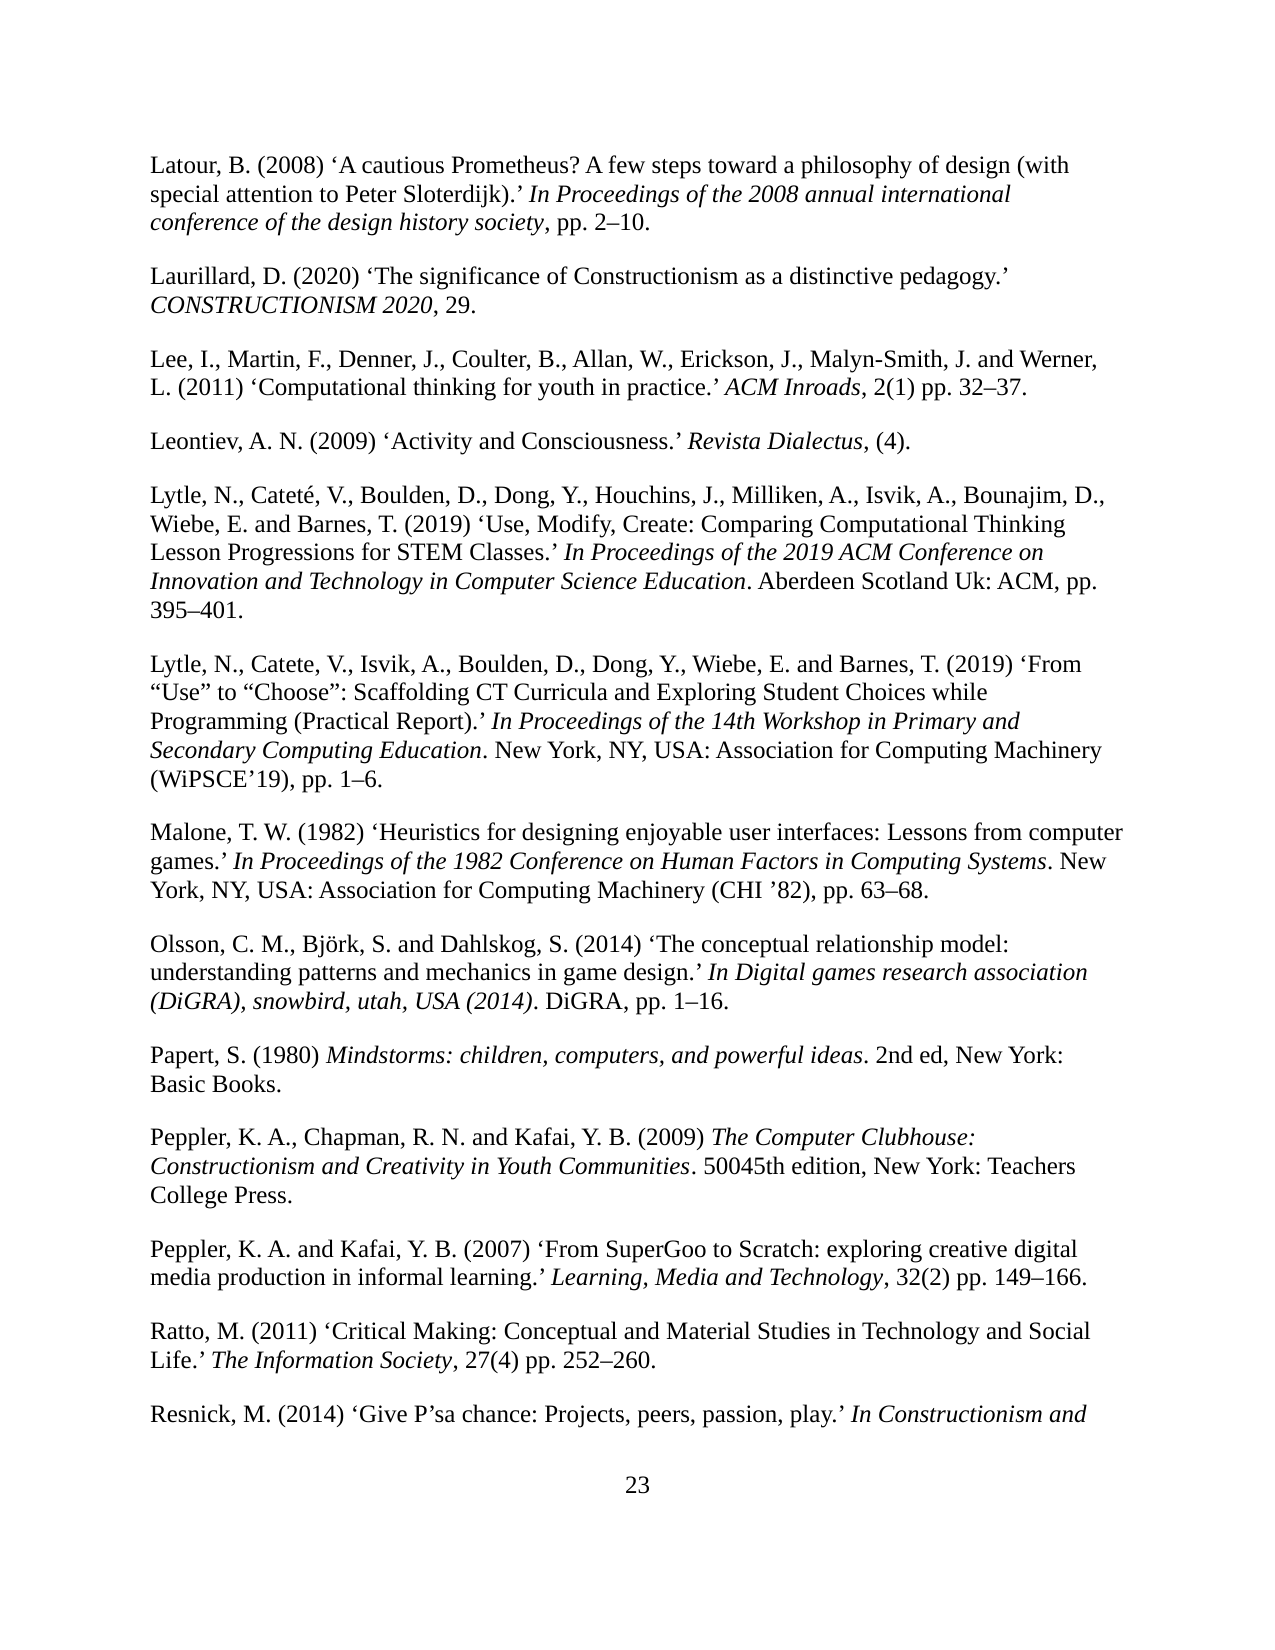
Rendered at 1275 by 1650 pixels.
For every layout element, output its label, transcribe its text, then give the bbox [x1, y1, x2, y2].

text Leontiev, A. N. (2009) ‘Activity and Consciousness.’ Revista Dialectus, (4). [150, 426, 1125, 455]
text Laurillard, D. (2020) ‘The significance of Constructionism as a distinctive pedagogy.’ CONSTRUCTIONISM 2020, 29. [150, 261, 1125, 319]
text Lytle, N., Cateté, V., Boulden, D., Dong, Y., Houchins, J., Milliken, A., Isvik, A., Bounajim, D., Wiebe, E. and Barnes, T. (2019) ‘Use, Modify, Create: Comparing Computational Thinking Lesson Progressions for STEM Classes.’ In Proceedings of the 2019 ACM Conference on Innovation and Technology in Computer Science Education. Aberdeen Scotland Uk: ACM, pp. 395–401. [150, 480, 1125, 624]
text Peppler, K. A. and Kafai, Y. B. (2007) ‘From SuperGoo to Scratch: exploring creative digital media production in informal learning.’ Learning, Media and Technology, 32(2) pp. 149–166. [150, 1234, 1125, 1291]
text Olsson, C. M., Björk, S. and Dahlskog, S. (2014) ‘The conceptual relationship model: understanding patterns and mechanics in game design.’ In Digital games research association (DiGRA), snowbird, utah, USA (2014). DiGRA, pp. 1–16. [150, 929, 1125, 1015]
text Resnick, M. (2014) ‘Give P’sa chance: Projects, peers, passion, play.’ In Constructionism and [150, 1399, 1125, 1427]
text Peppler, K. A., Chapman, R. N. and Kafai, Y. B. (2009) The Computer Clubhouse: Constructionism and Creativity in Youth Communities. 50045th edition, New York: Teachers College Press. [150, 1122, 1125, 1209]
text Latour, B. (2008) ‘A cautious Prometheus? A few steps toward a philosophy of design (with special attention to Peter Sloterdijk).’ In Proceedings of the 2008 annual international conference of the design history society, pp. 2–10. [150, 150, 1125, 236]
text Papert, S. (1980) Mindstorms: children, computers, and powerful ideas. 2nd ed, New York: Basic Books. [150, 1040, 1125, 1097]
text Lytle, N., Catete, V., Isvik, A., Boulden, D., Dong, Y., Wiebe, E. and Barnes, T. (2019) ‘From “Use” to “Choose”: Scaffolding CT Curricula and Exploring Student Choices while Programming (Practical Report).’ In Proceedings of the 14th Workshop in Primary and Secondary Computing Education. New York, NY, USA: Association for Computing Machinery (WiPSCE’19), pp. 1–6. [150, 649, 1125, 792]
text Ratto, M. (2011) ‘Critical Making: Conceptual and Material Studies in Technology and Social Life.’ The Information Society, 27(4) pp. 252–260. [150, 1316, 1125, 1374]
text Lee, I., Martin, F., Denner, J., Coulter, B., Allan, W., Erickson, J., Malyn-Smith, J. and Werner, L. (2011) ‘Computational thinking for youth in practice.’ ACM Inroads, 2(1) pp. 32–37. [150, 344, 1125, 401]
text Malone, T. W. (1982) ‘Heuristics for designing enjoyable user interfaces: Lessons from computer games.’ In Proceedings of the 1982 Conference on Human Factors in Computing Systems. New York, NY, USA: Association for Computing Machinery (CHI ’82), pp. 63–68. [150, 817, 1125, 904]
